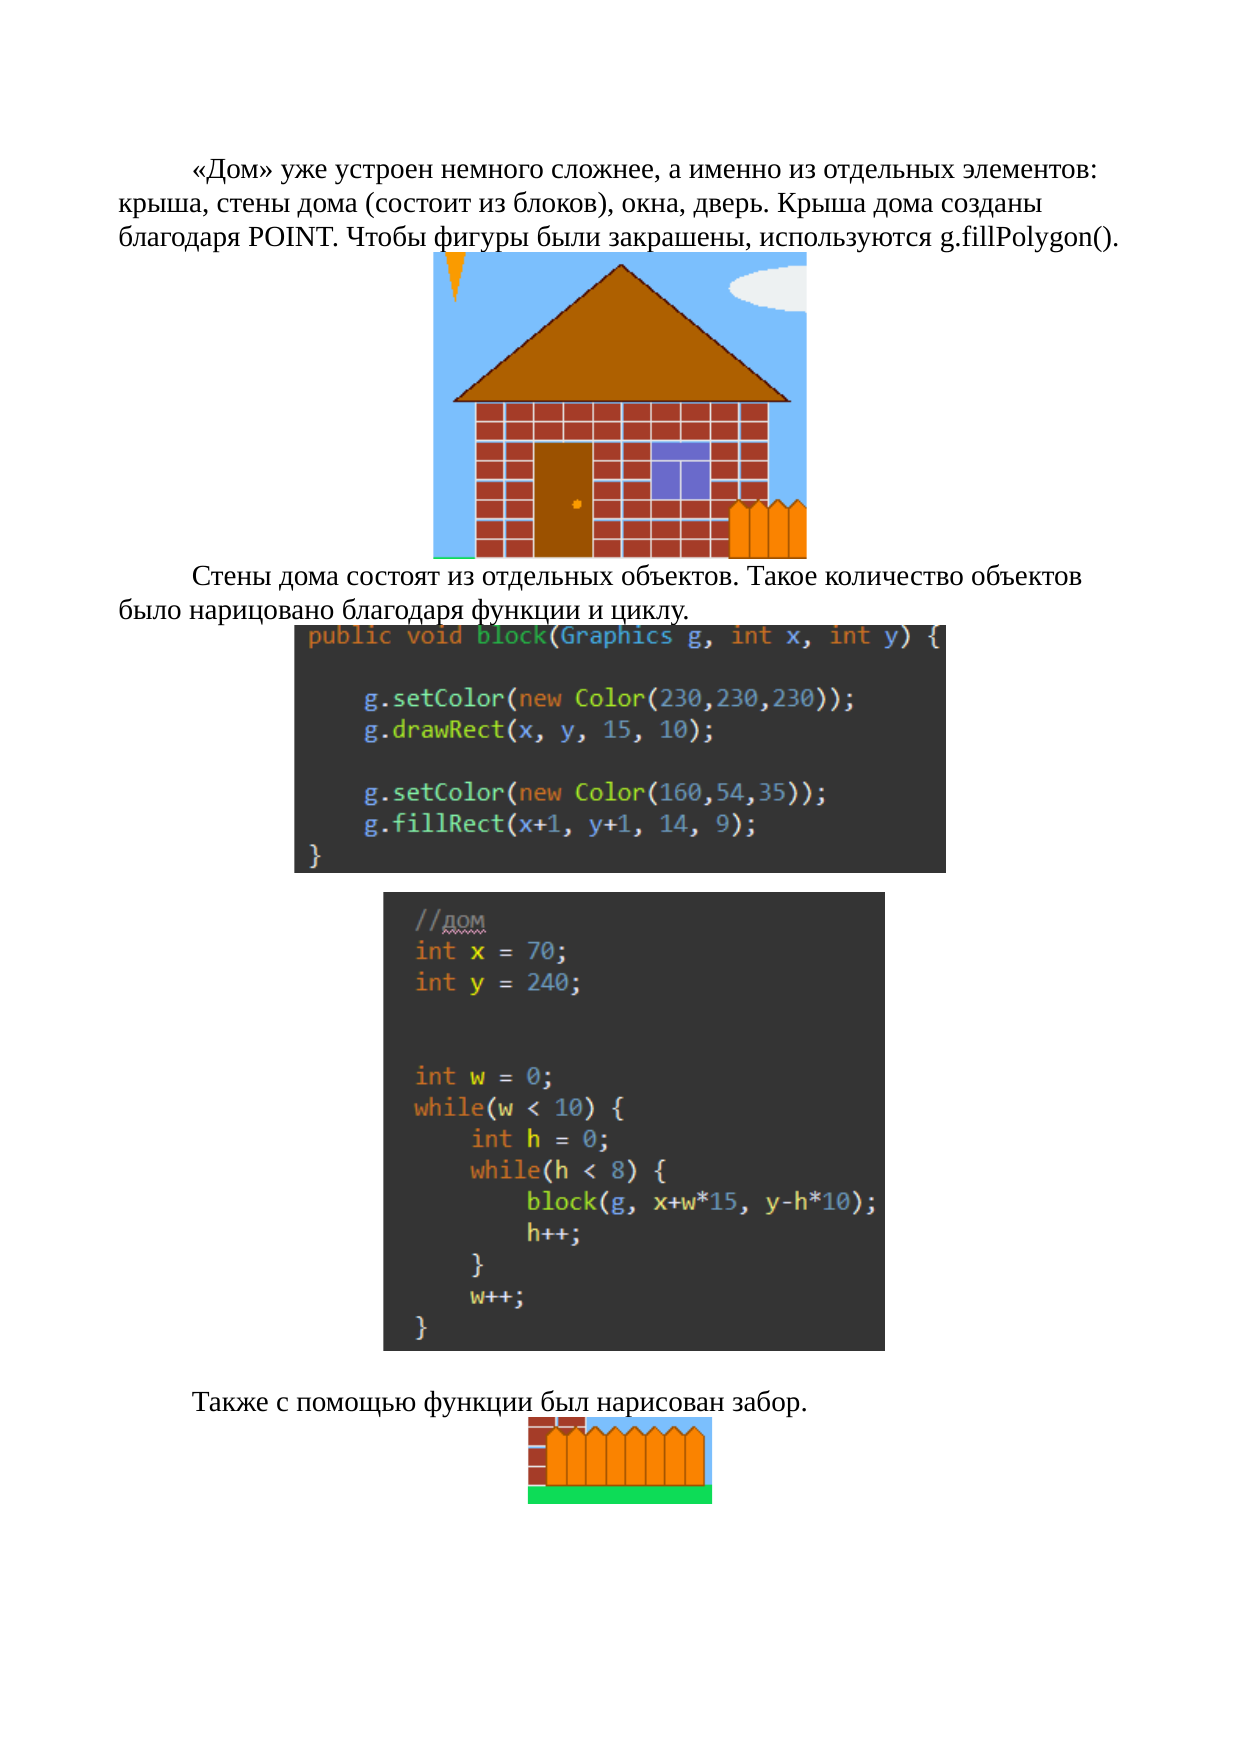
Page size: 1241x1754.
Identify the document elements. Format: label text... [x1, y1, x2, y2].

text Также с помощью функции был нарисован забор. [118, 1384, 1122, 1418]
picture [383, 892, 885, 1351]
text «Дом» уже устроен немного сложнее, а именно из отдельных элементов: крыша, стены дома (состоит из блоков), окна, дверь. Крыша дома созданы благодаря POINT. Чтобы фигуры были закрашены, используются g.fillPolygon(). [118, 152, 1122, 252]
picture [294, 625, 946, 873]
picture [527, 1417, 713, 1504]
picture [433, 252, 807, 559]
text Стены дома состоят из отдельных объектов. Такое количество объектов было нарицовано благодаря функции и циклу. [118, 252, 1122, 626]
